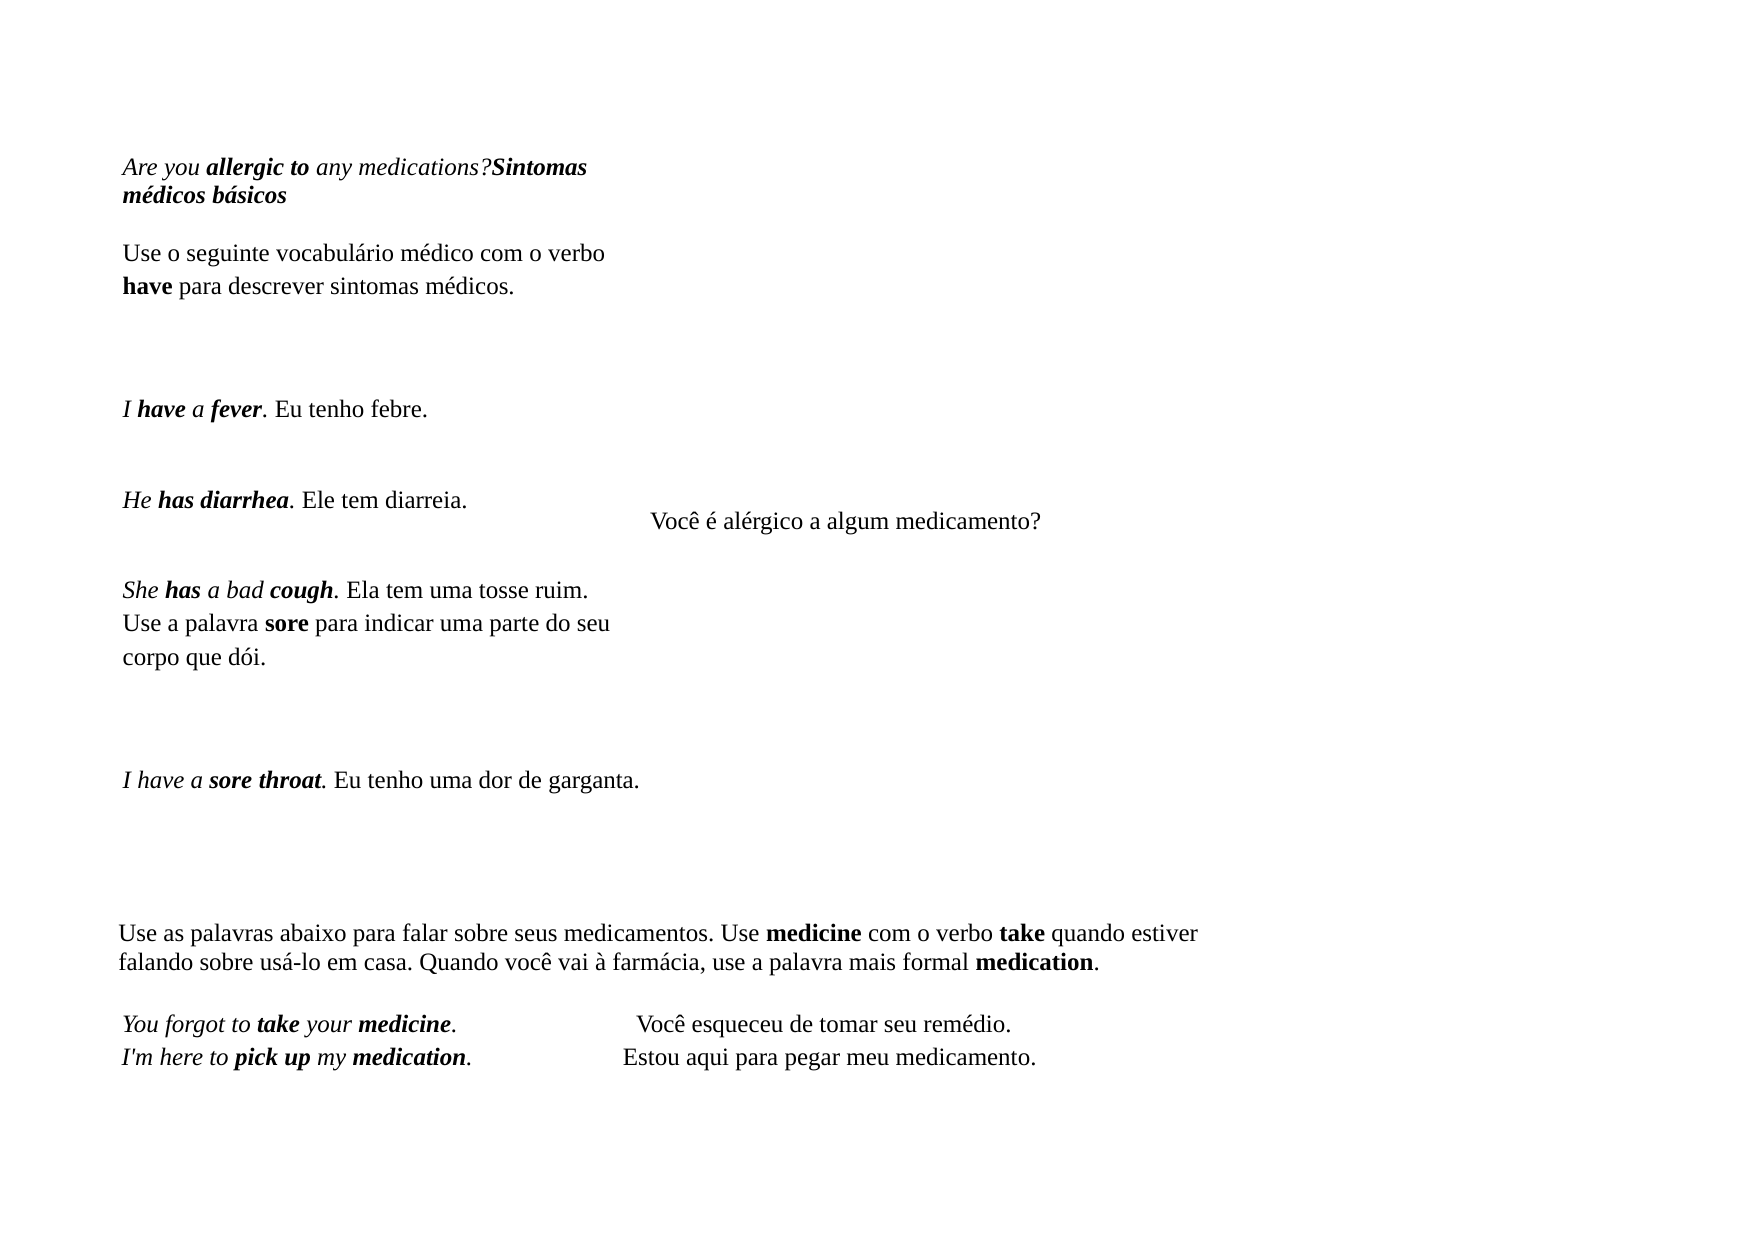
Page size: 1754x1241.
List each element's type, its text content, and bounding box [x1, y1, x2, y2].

table_header You forgot to take your medicine. [122, 1009, 636, 1038]
table_cell [122, 1038, 1212, 1042]
table_header [118, 1009, 122, 1038]
table_header Você esqueceu de tomar seu remédio. [636, 1009, 1212, 1038]
table_header [118, 152, 122, 889]
table_cell [118, 147, 664, 152]
table_header Are you allergic to any medications?Sintomas médicos básicos Use o seguinte vocabulário médico com o verbo have para descrever sintomas médicos. I have a fever. Eu tenho febre. He has diarrhea. Ele tem diarreia. She has a bad cough. Ela tem uma tosse ruim. Use a palavra sore para indicar uma parte do seu corpo que dói. I have a sore throat. Eu tenho uma dor de garganta. [123, 152, 650, 889]
table_header Estou aqui para pegar meu medicamento. [623, 1043, 1212, 1071]
table_cell [123, 1004, 1212, 1009]
table_cell Use as palavras abaixo para falar sobre seus medicamentos. Use medicine com o verbo take quando estiver falando sobre usá-lo em casa. Quando você vai à farmácia, use a palavra mais formal medication. [118, 889, 1212, 1004]
table_header I'm here to pick up my medication. [121, 1043, 623, 1071]
table_header Você é alérgico a algum medicamento? [650, 152, 1212, 889]
table_header [118, 118, 1212, 147]
table_cell [665, 147, 1212, 152]
